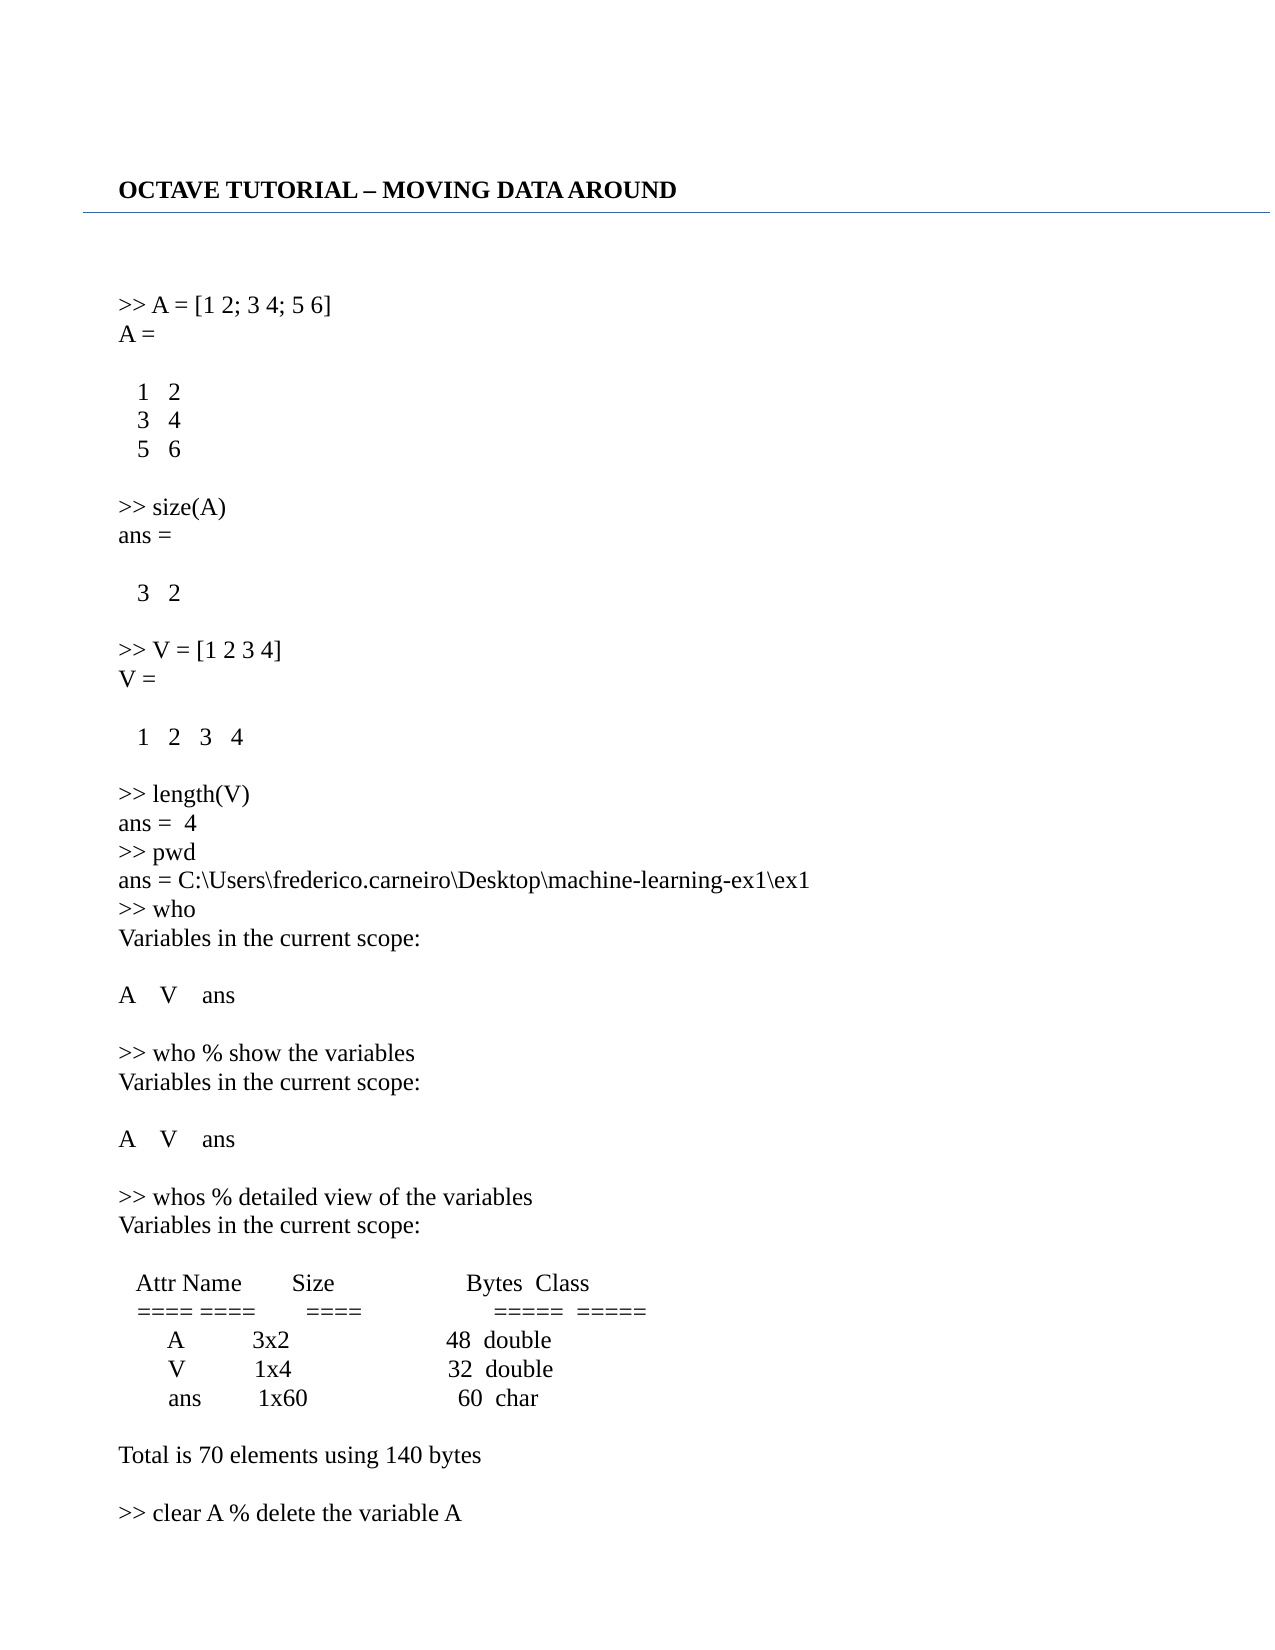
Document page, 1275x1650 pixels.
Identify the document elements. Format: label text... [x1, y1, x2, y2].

text ans = C:\Users\frederico.carneiro\Desktop\machine-learning-ex1\ex1 [118, 866, 1157, 894]
text >> pwd [118, 837, 1157, 866]
text A = [118, 319, 1157, 348]
text 3 4 [118, 406, 1157, 434]
text 1 2 3 4 [118, 722, 1157, 751]
text >> who % show the variables [118, 1038, 1157, 1067]
text ans 1x60 60 char [118, 1383, 1157, 1412]
text >> whos % detailed view of the variables [118, 1182, 1157, 1211]
text 5 6 [118, 434, 1157, 463]
text ans = 4 [118, 808, 1157, 837]
text V 1x4 32 double [118, 1354, 1157, 1383]
text ans = [118, 521, 1157, 549]
text Attr Name Size Bytes Class [118, 1268, 1157, 1297]
text >> clear A % delete the variable A [118, 1498, 1157, 1527]
text >> length(V) [118, 779, 1157, 808]
text >> V = [1 2 3 4] [118, 636, 1157, 664]
text A 3x2 48 double [118, 1326, 1157, 1354]
text 1 2 [118, 377, 1157, 406]
text OCTAVE TUTORIAL – MOVING DATA AROUND [118, 176, 1157, 204]
text Total is 70 elements using 140 bytes [118, 1441, 1157, 1469]
text ==== ==== ==== ===== ===== [118, 1297, 1157, 1326]
text Variables in the current scope: [118, 923, 1157, 952]
text >> size(A) [118, 492, 1157, 521]
text Variables in the current scope: [118, 1067, 1157, 1096]
text A V ans [118, 981, 1157, 1009]
text V = [118, 664, 1157, 693]
text >> A = [1 2; 3 4; 5 6] [118, 291, 1157, 319]
text Variables in the current scope: [118, 1211, 1157, 1239]
text 3 2 [118, 578, 1157, 607]
text >> who [118, 894, 1157, 923]
text A V ans [118, 1124, 1157, 1153]
